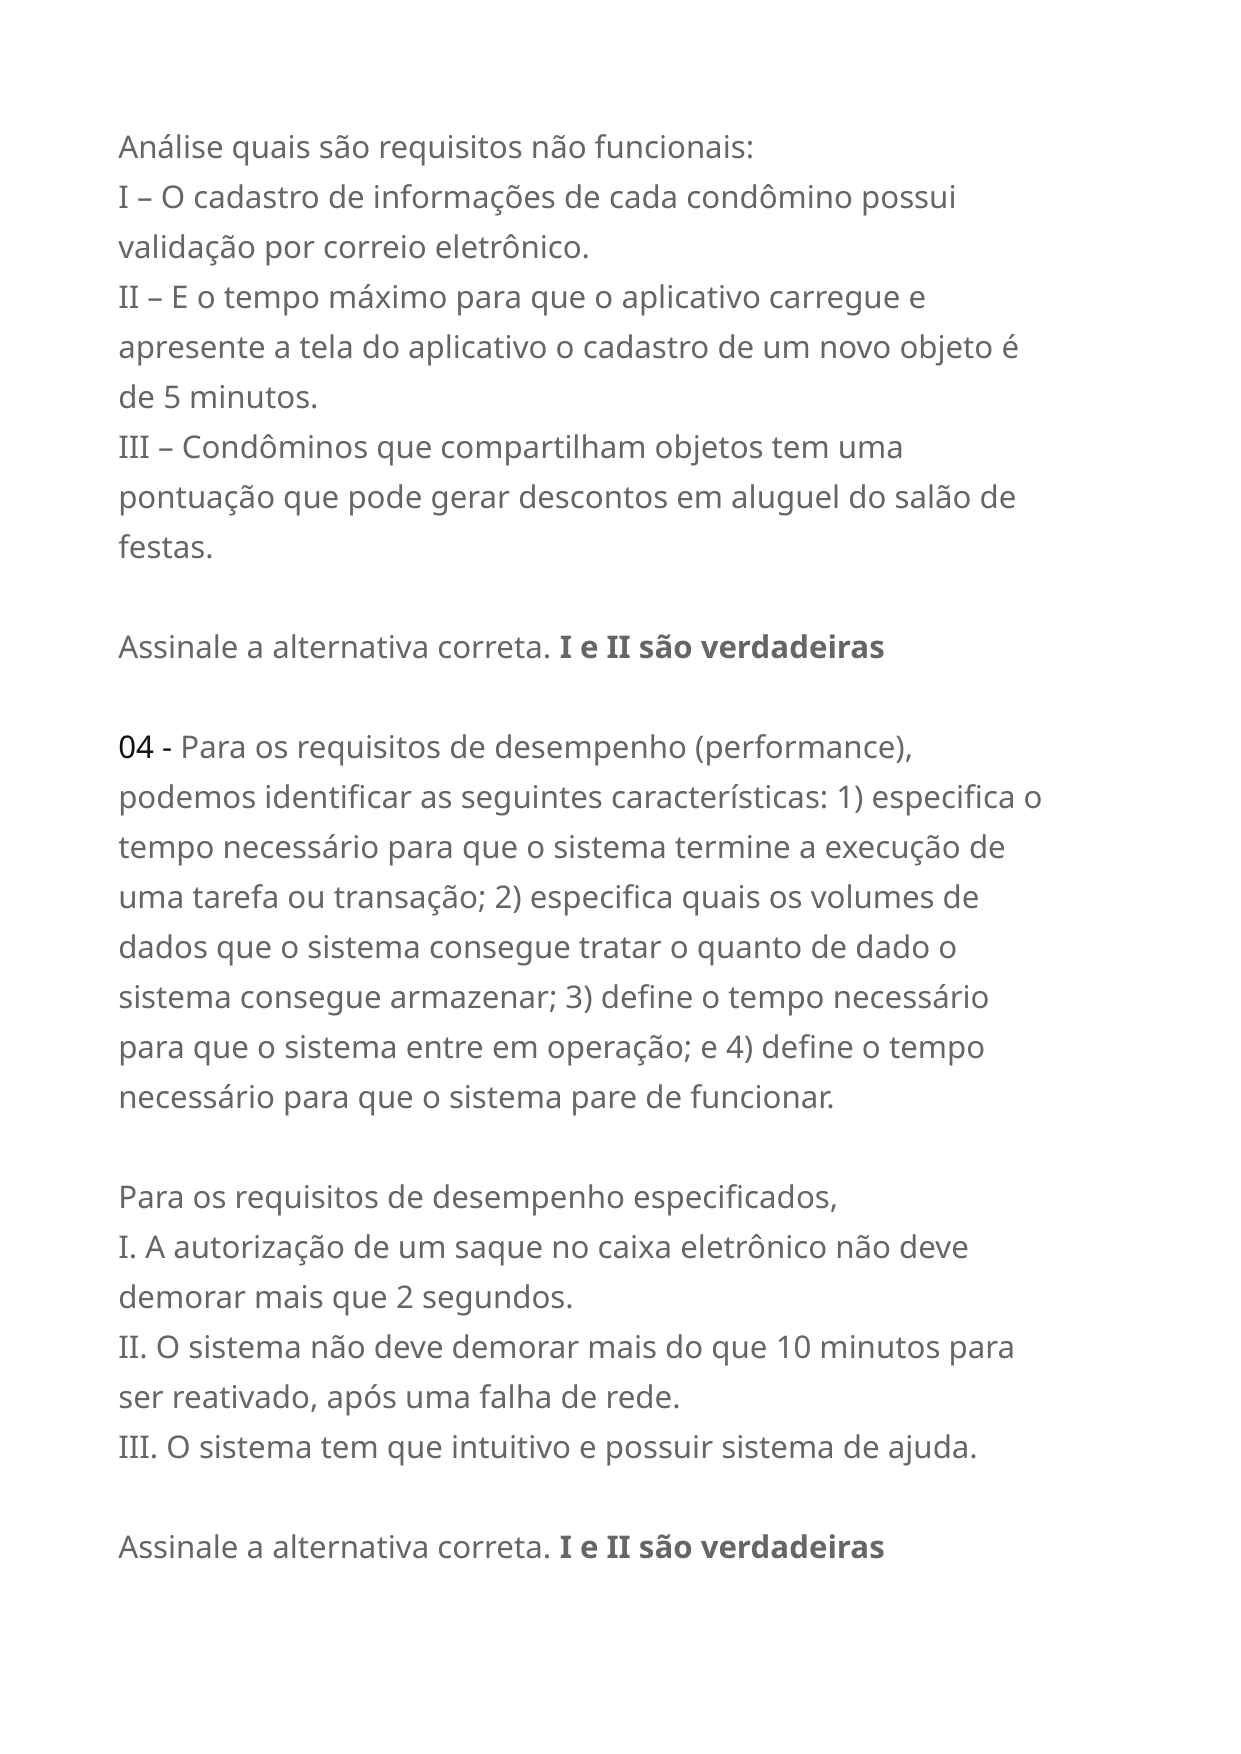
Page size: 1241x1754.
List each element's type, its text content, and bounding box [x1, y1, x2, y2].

text Assinale a alternativa correta. I e II são verdadeiras [118, 1518, 1059, 1568]
text Assinale a alternativa correta. I e II são verdadeiras [118, 618, 1059, 668]
text 04 - Para os requisitos de desempenho (performance), podemos identificar as seguintes características: 1) especifica o tempo necessário para que o sistema termine a execução de uma tarefa ou transação; 2) especifica quais os volumes de dados que o sistema consegue tratar o quanto de dado o sistema consegue armazenar; 3) define o tempo necessário para que o sistema entre em operação; e 4) define o tempo necessário para que o sistema pare de funcionar. [118, 718, 1059, 1118]
text Análise quais são requisitos não funcionais: I – O cadastro de informações de cada condômino possui validação por correio eletrônico. II – E o tempo máximo para que o aplicativo carregue e apresente a tela do aplicativo o cadastro de um novo objeto é de 5 minutos. III – Condôminos que compartilham objetos tem uma pontuação que pode gerar descontos em aluguel do salão de festas. [118, 118, 1059, 568]
text Para os requisitos de desempenho especificados, I. A autorização de um saque no caixa eletrônico não deve demorar mais que 2 segundos. II. O sistema não deve demorar mais do que 10 minutos para ser reativado, após uma falha de rede. III. O sistema tem que intuitivo e possuir sistema de ajuda. [118, 1168, 1059, 1468]
